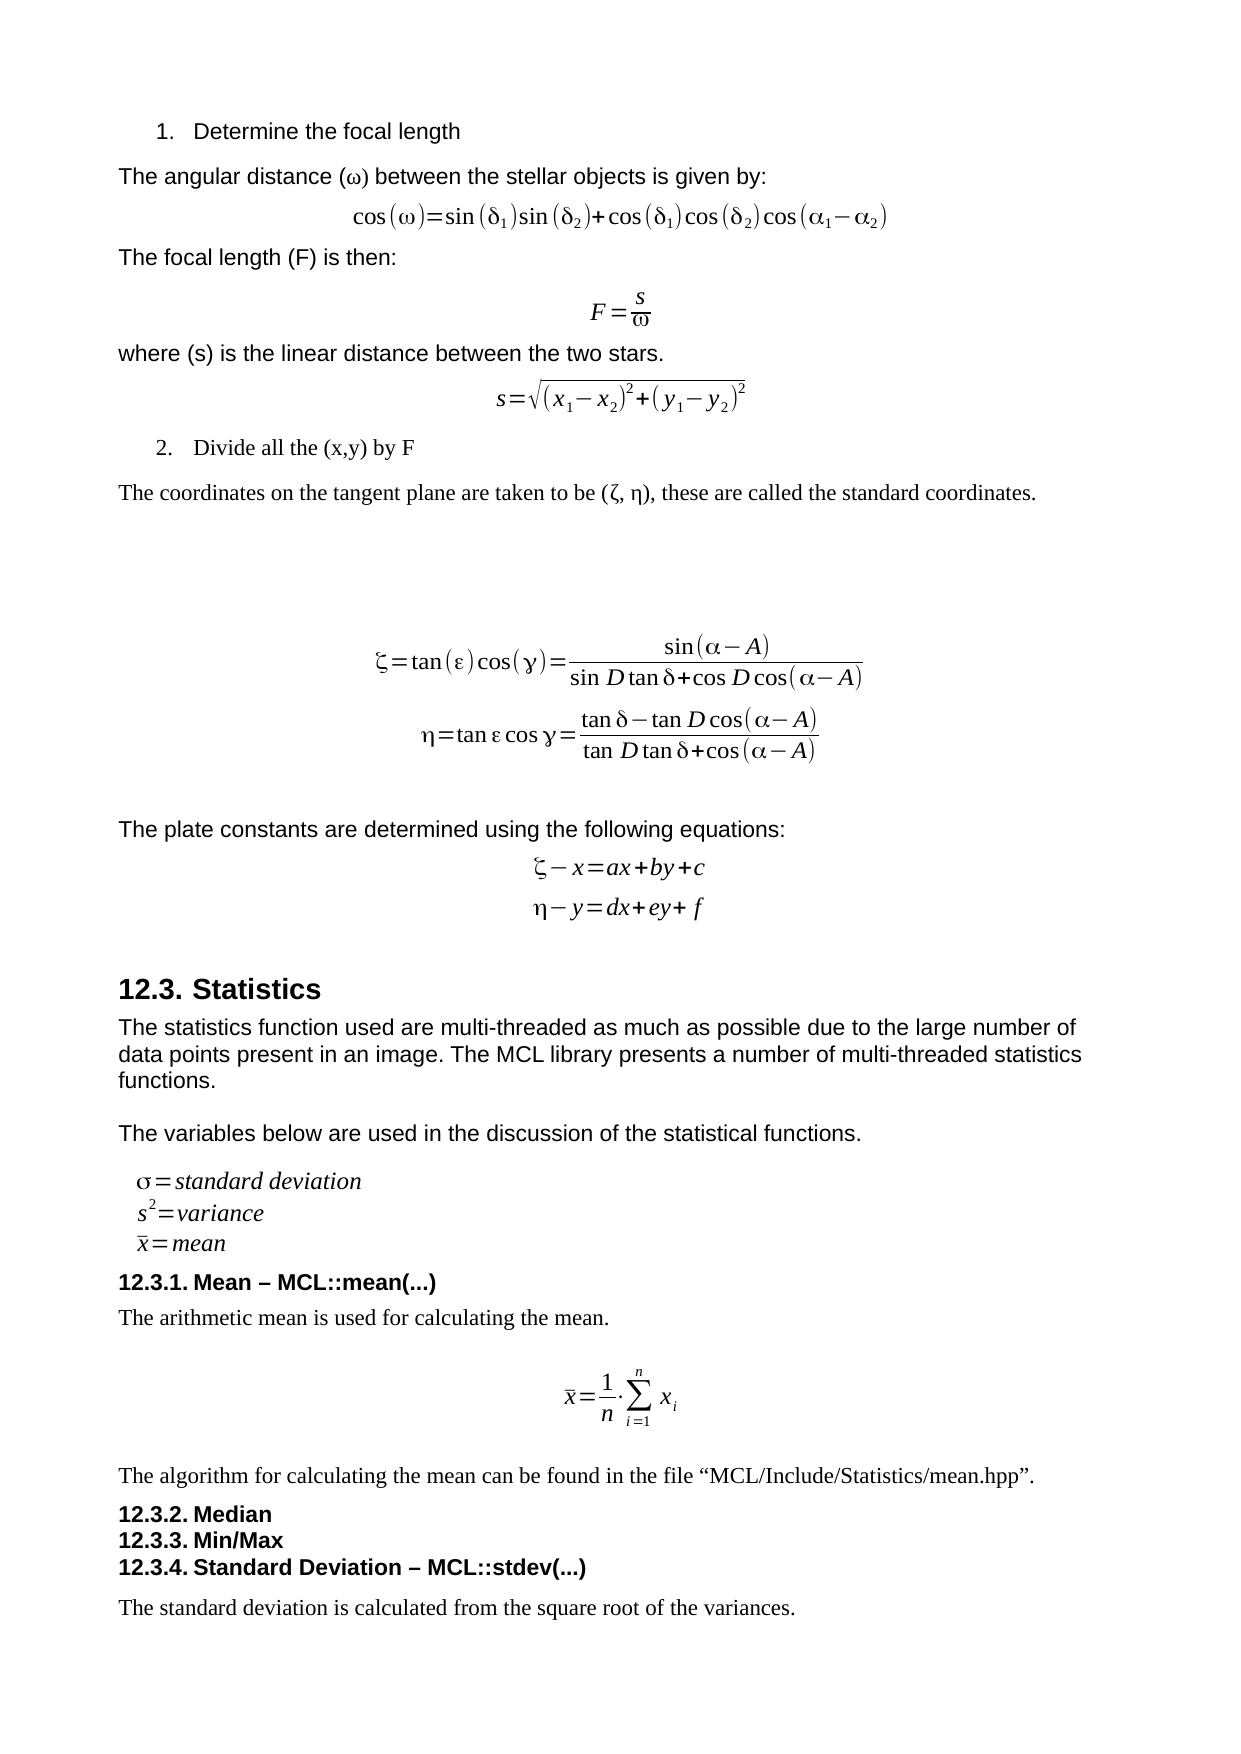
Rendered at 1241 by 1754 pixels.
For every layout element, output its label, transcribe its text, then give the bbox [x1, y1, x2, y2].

list Determine the focal length [156, 118, 1122, 144]
text The arithmetic mean is used for calculating the mean. [118, 1295, 1122, 1331]
text The algorithm for calculating the mean can be found in the file “MCL/Include/Statistics/mean.hpp”. [118, 1442, 1122, 1489]
subtitle Median [118, 1501, 1122, 1527]
text The plate constants are determined using the following equations: [118, 816, 1122, 842]
text The focal length (F) is then: [118, 244, 1122, 271]
text The variables below are used in the discussion of the statistical functions. [118, 1106, 1122, 1146]
text The angular distance (ω) between the stellar objects is given by: [118, 163, 1122, 189]
subtitle Min/Max [118, 1527, 1122, 1554]
text The statistics function used are multi-threaded as much as possible due to the large number of data points present in an image. The MCL library presents a number of multi-threaded statistics functions. [118, 1012, 1122, 1093]
text The coordinates on the tangent plane are taken to be (ζ, η), these are called the standard coordinates. [118, 479, 1122, 506]
subtitle Mean – MCL::mean(...) [118, 1269, 1122, 1295]
text where (s) is the linear distance between the two stars. [118, 340, 1122, 367]
subtitle Standard Deviation – MCL::stdev(...) [118, 1554, 1122, 1580]
list Divide all the (x,y) by F [156, 422, 1122, 461]
subtitle Statistics [118, 972, 1122, 1006]
text The standard deviation is calculated from the square root of the variances. [118, 1580, 1122, 1620]
